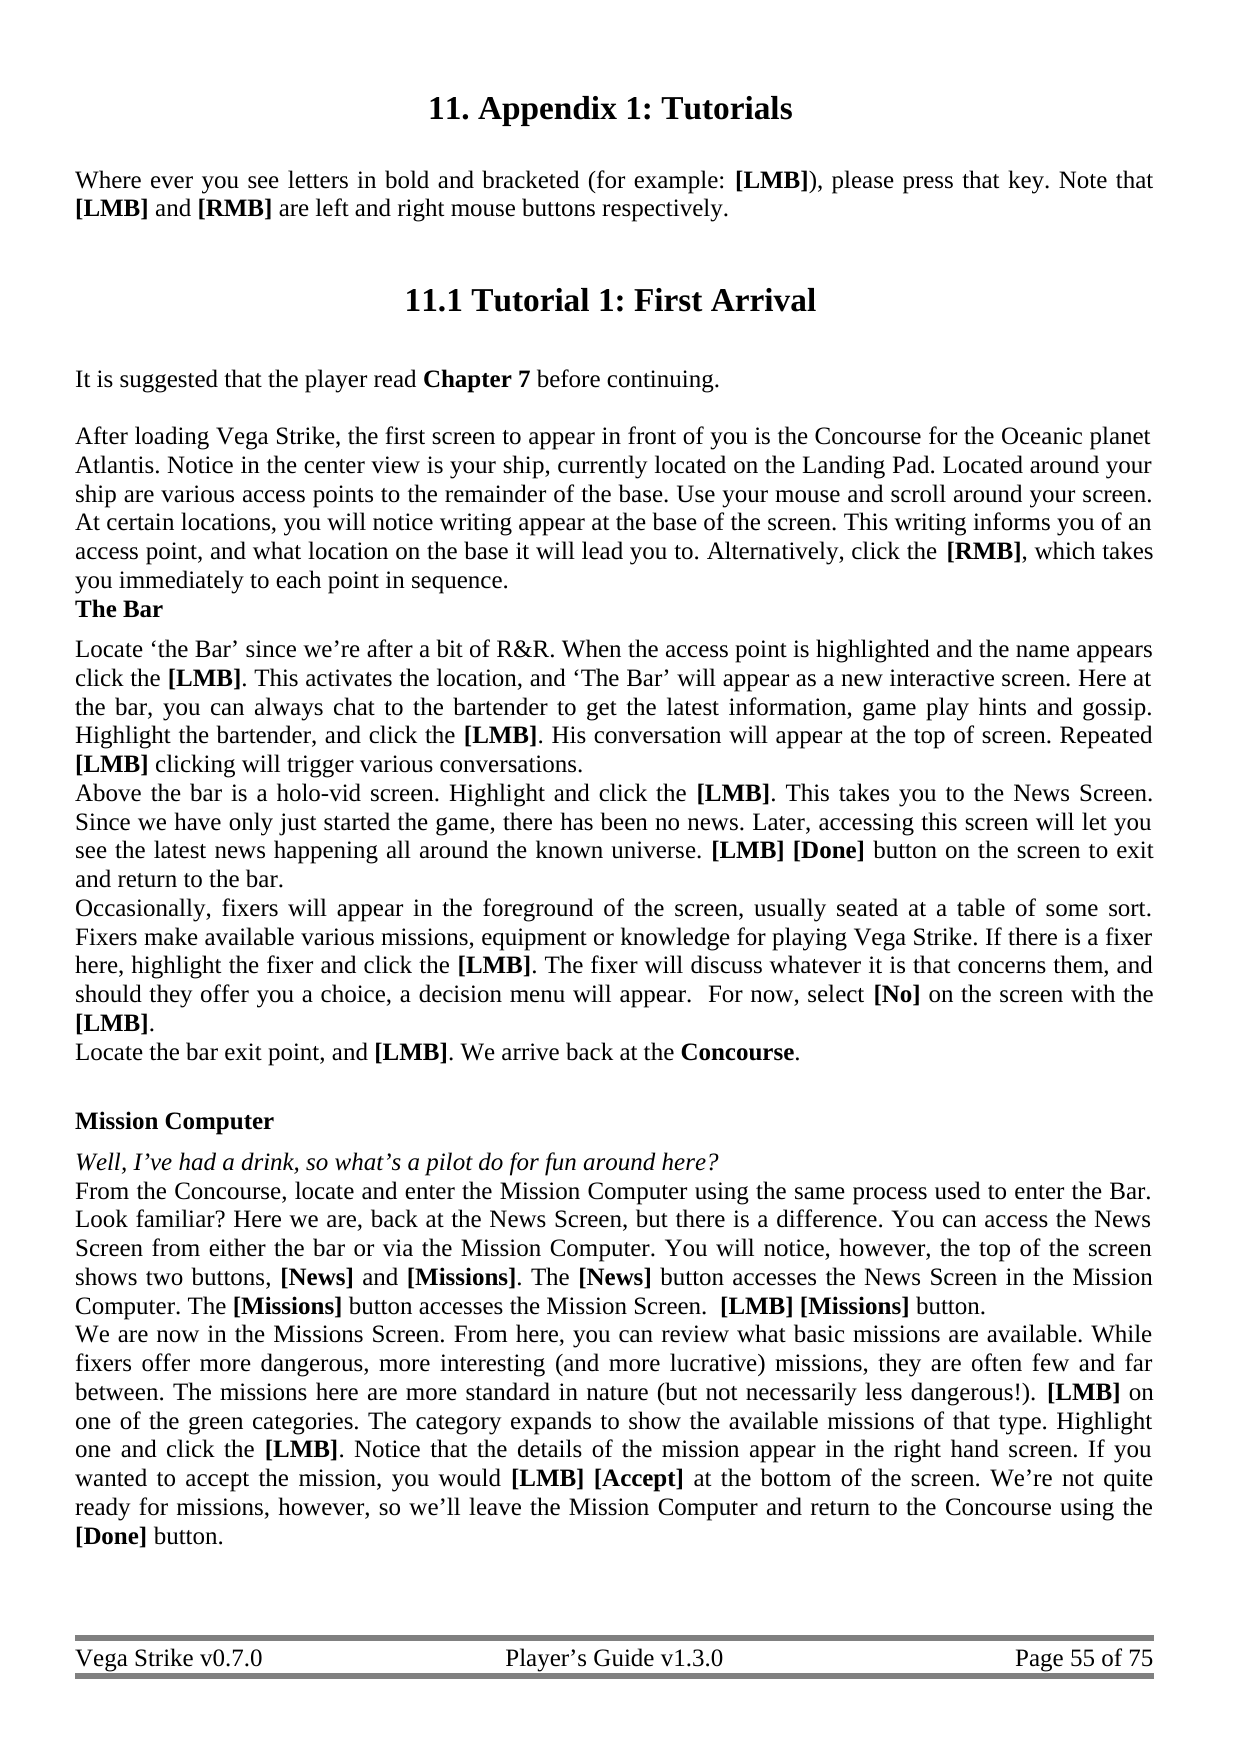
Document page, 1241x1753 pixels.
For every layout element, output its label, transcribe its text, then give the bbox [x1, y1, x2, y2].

text Locate ‘the Bar’ since we’re after a bit of R&R. When the access point is highlighted and the name appears click the [LMB]. This activates the location, and ‘The Bar’ will appear as a new interactive screen. Here at the bar, you can always chat to the bartender to get the latest information, game play hints and gossip. Highlight the bartender, and click the [LMB]. His conversation will appear at the top of screen. Repeated [LMB] clicking will trigger various conversations. [75, 634, 1154, 778]
text Where ever you see letters in bold and bracketed (for example: [LMB]), please press that key. Note that [LMB] and [RMB] are left and right mouse buttons respectively. [75, 165, 1154, 222]
text Occasionally, fixers will appear in the foreground of the screen, usually seated at a table of some sort. Fixers make available various missions, equipment or knowledge for playing Vega Strike. If there is a fixer here, highlight the fixer and click the [LMB]. The fixer will discuss whatever it is that concerns them, and should they offer you a choice, a decision menu will appear. For now, select [No] on the screen with the [LMB]. [75, 893, 1154, 1037]
text The Bar [75, 594, 1154, 622]
text Mission Computer [75, 1106, 1154, 1135]
text From the Concourse, locate and enter the Mission Computer using the same process used to enter the Bar. Look familiar? Here we are, back at the News Screen, but there is a difference. You can access the News Screen from either the bar or via the Mission Computer. You will notice, however, the top of the screen shows two buttons, [News] and [Missions]. The [News] button accesses the News Screen in the Mission Computer. The [Missions] button accesses the Mission Screen. [LMB] [Missions] button. [75, 1176, 1154, 1319]
subtitle 11.1 Tutorial 1: First Arrival [75, 281, 1154, 357]
text We are now in the Missions Screen. From here, you can review what basic missions are available. While fixers offer more dangerous, more interesting (and more lucrative) missions, they are often few and far between. The missions here are more standard in nature (but not necessarily less dangerous!). [LMB] on one of the green categories. The category expands to show the available missions of that type. Highlight one and click the [LMB]. Notice that the details of the mission appear in the right hand screen. If you wanted to accept the mission, you would [LMB] [Accept] at the bottom of the screen. We’re not quite ready for missions, however, so we’ll leave the Mission Computer and return to the Concourse using the [Done] button. [75, 1319, 1154, 1549]
text Locate the bar exit point, and [LMB]. We arrive back at the Concourse. [75, 1037, 1154, 1066]
text Above the bar is a holo-vid screen. Highlight and click the [LMB]. This takes you to the News Screen. Since we have only just started the game, there has been no news. Later, accessing this screen will let you see the latest news happening all around the known universe. [LMB] [Done] button on the screen to exit and return to the bar. [75, 778, 1154, 893]
text It is suggested that the player read Chapter 7 before continuing. [75, 364, 1154, 392]
subtitle 11. Appendix 1: Tutorials [75, 88, 1154, 165]
text Well, I’ve had a drink, so what’s a pilot do for fun around here? [75, 1147, 1154, 1176]
text After loading Vega Strike, the first screen to appear in front of you is the Concourse for the Oceanic planet Atlantis. Notice in the center view is your ship, currently located on the Landing Pad. Located around your ship are various access points to the remainder of the base. Use your mouse and scroll around your screen. At certain locations, you will notice writing appear at the base of the screen. This writing informs you of an access point, and what location on the base it will lead you to. Alternatively, click the [RMB], which takes you immediately to each point in sequence. [75, 421, 1154, 594]
